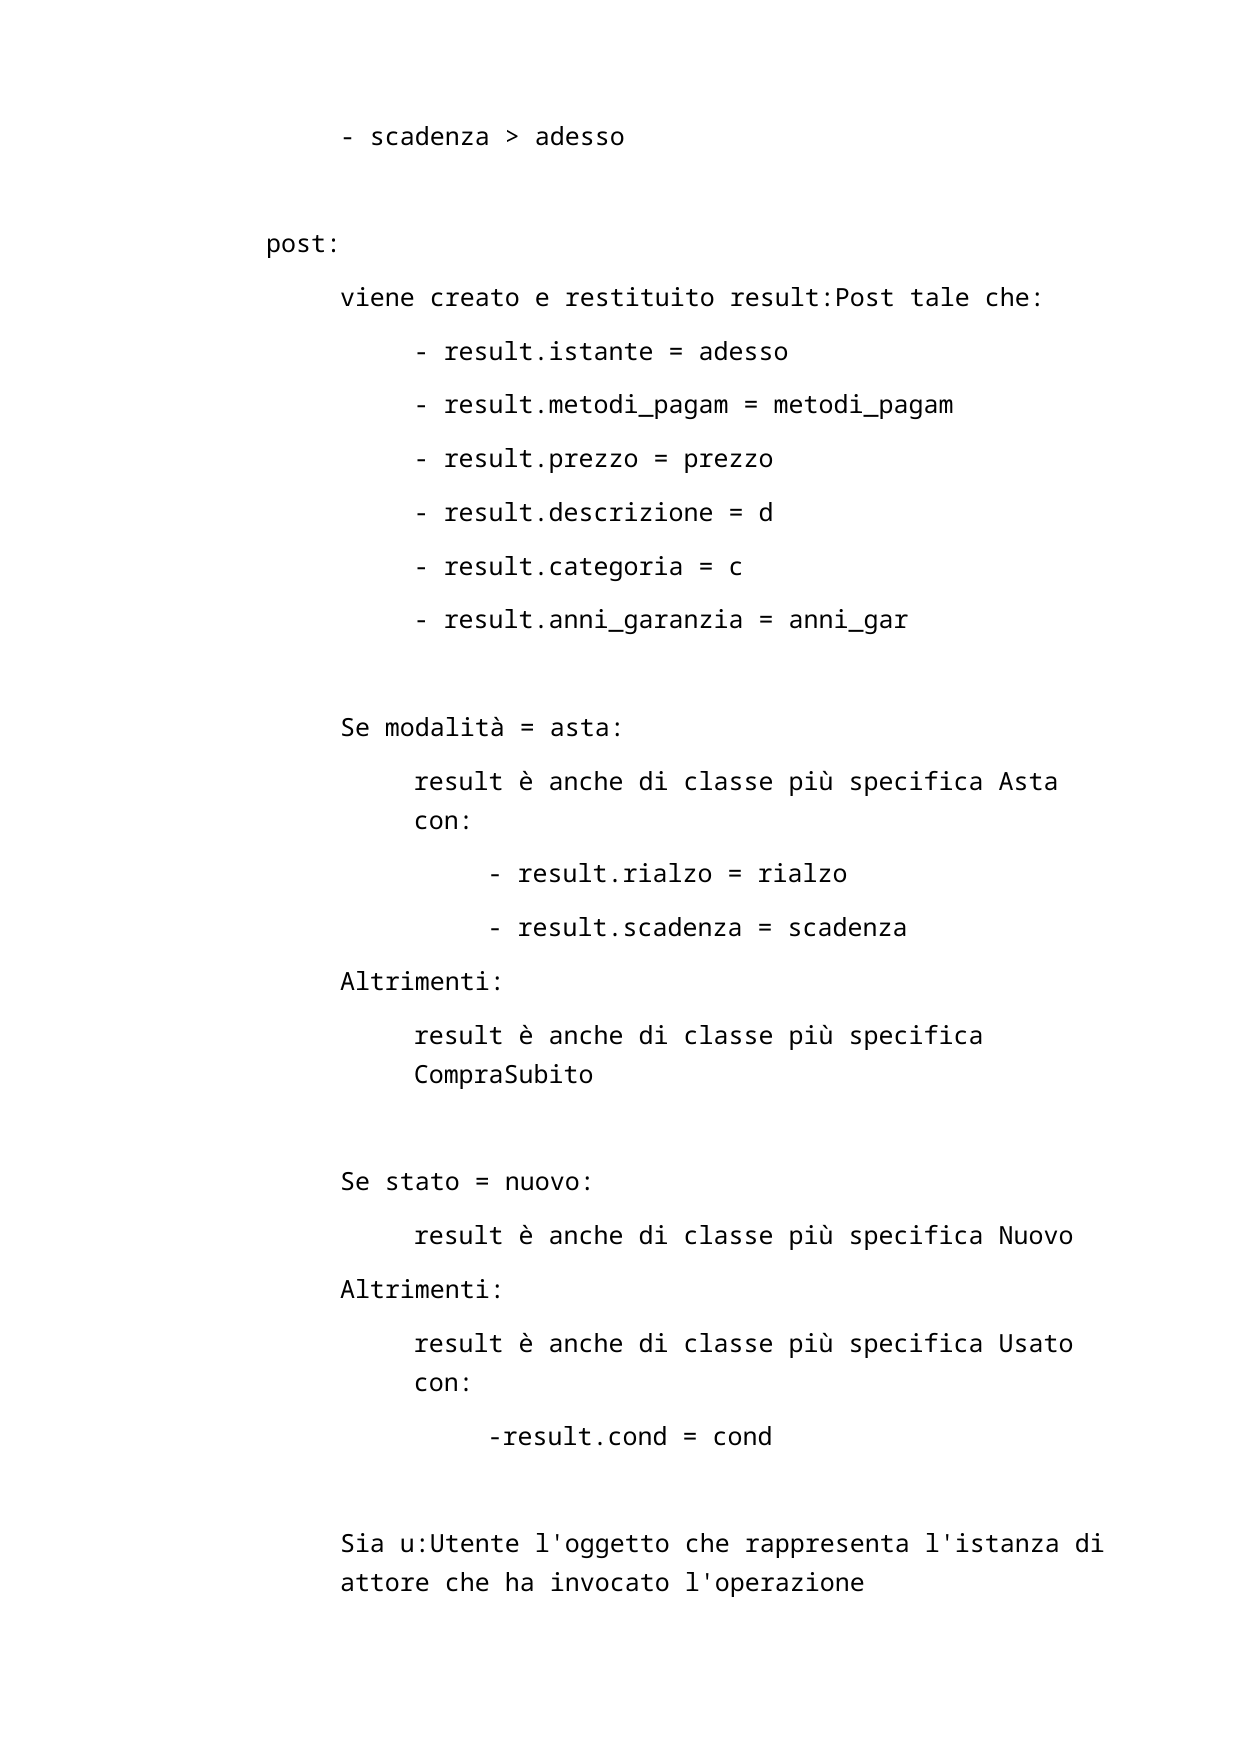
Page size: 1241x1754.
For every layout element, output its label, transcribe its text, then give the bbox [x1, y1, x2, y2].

text - scadenza > adesso [118, 118, 1122, 152]
text viene creato e restituito result:Post tale che: [118, 279, 1122, 313]
text Altrimenti: [118, 1271, 1122, 1306]
text Sia u:Utente l'oggetto che rappresenta l'istanza di attore che ha invocato l'operazione [118, 1526, 1122, 1599]
text - result.categoria = c [118, 548, 1122, 582]
text - result.prezzo = prezzo [118, 441, 1122, 475]
text result è anche di classe più specifica CompraSubito [118, 1017, 1122, 1091]
text Altrimenti: [118, 963, 1122, 998]
text - result.rialzo = rialzo [118, 856, 1122, 890]
text - result.metodi_pagam = metodi_pagam [118, 387, 1122, 421]
text Se stato = nuovo: [118, 1164, 1122, 1198]
text post: [118, 226, 1122, 260]
text -result.cond = cond [118, 1418, 1122, 1452]
text - result.scadenza = scadenza [118, 910, 1122, 944]
text result è anche di classe più specifica Asta con: [118, 763, 1122, 836]
text - result.descrizione = d [118, 494, 1122, 528]
text Se modalità = asta: [118, 709, 1122, 743]
text - result.anni_garanzia = anni_gar [118, 602, 1122, 636]
text result è anche di classe più specifica Nuovo [118, 1218, 1122, 1252]
text - result.istante = adesso [118, 333, 1122, 367]
text result è anche di classe più specifica Usato con: [118, 1325, 1122, 1398]
